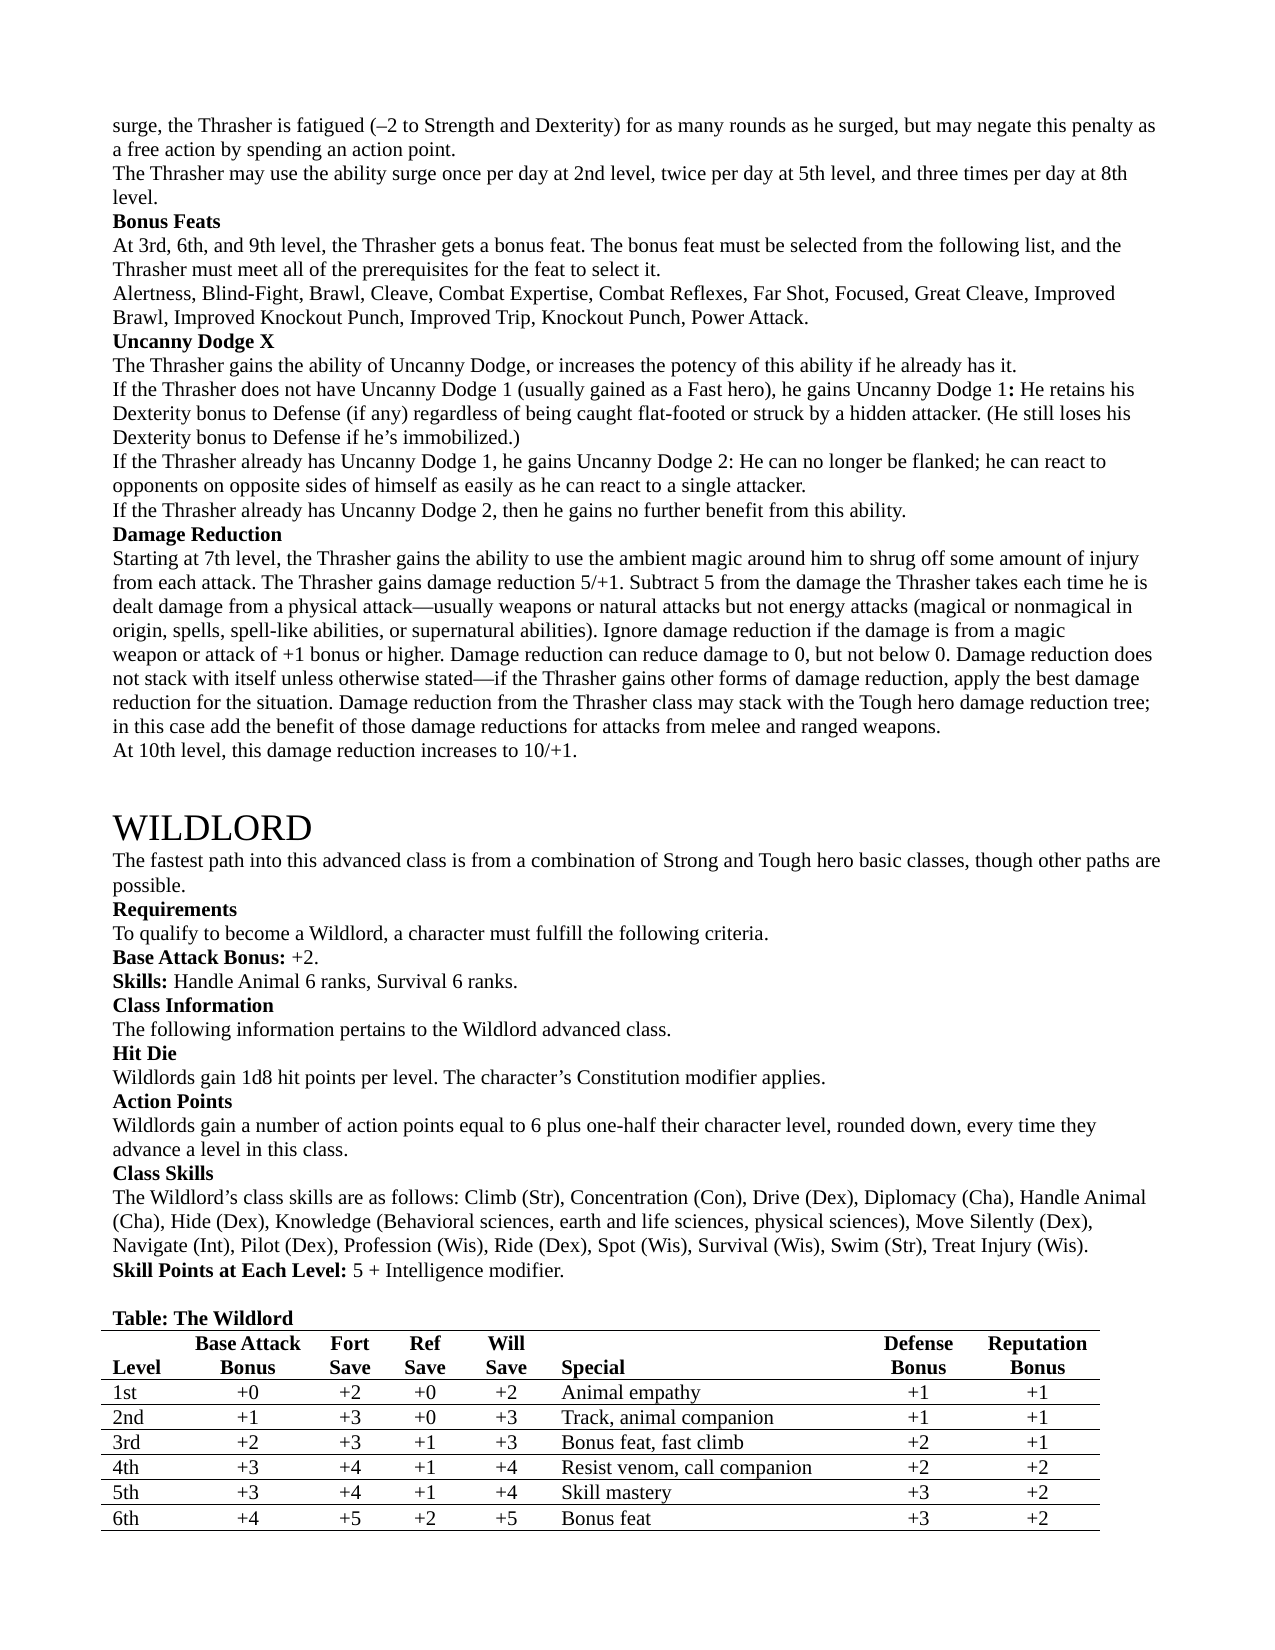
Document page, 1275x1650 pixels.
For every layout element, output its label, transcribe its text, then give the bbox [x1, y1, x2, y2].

table_cell +2 [862, 1455, 975, 1479]
text At 10th level, this damage reduction increases to 10/+1. [112, 738, 1162, 762]
text Class Skills [112, 1161, 1162, 1185]
table_cell +4 [313, 1455, 387, 1479]
text If the Thrasher already has Uncanny Dodge 1, he gains Uncanny Dodge 2: He can no longer be flanked; he can react to opponents on opposite sides of himself as easily as he can react to a single attacker. [112, 449, 1162, 497]
table_cell +2 [862, 1430, 975, 1454]
subtitle WILDLORD [112, 805, 1162, 848]
table_cell 5th [101, 1480, 183, 1504]
text Hit Die [112, 1041, 1162, 1065]
table_cell +1 [975, 1380, 1100, 1404]
table_cell Base Attack Bonus [183, 1331, 312, 1379]
table_cell +1 [388, 1455, 462, 1479]
table_cell +1 [183, 1405, 312, 1429]
table_cell +1 [862, 1405, 975, 1429]
table_cell Ref Save [388, 1331, 462, 1379]
table_cell Bonus feat [550, 1505, 862, 1529]
table_cell Skill mastery [550, 1480, 862, 1504]
text The following information pertains to the Wildlord advanced class. [112, 1017, 1162, 1041]
table_cell +1 [862, 1380, 975, 1404]
table_cell +0 [388, 1380, 462, 1404]
text Alertness, Blind-Fight, Brawl, Cleave, Combat Expertise, Combat Reflexes, Far Shot, Focused, Great Cleave, Improved Brawl, Improved Knockout Punch, Improved Trip, Knockout Punch, Power Attack. [112, 281, 1162, 329]
table_cell 6th [101, 1505, 183, 1529]
text If the Thrasher already has Uncanny Dodge 2, then he gains no further benefit from this ability. [112, 497, 1162, 522]
text weapon or attack of +1 bonus or higher. Damage reduction can reduce damage to 0, but not below 0. Damage reduction does not stack with itself unless otherwise stated—if the Thrasher gains other forms of damage reduction, apply the best damage reduction for the situation. Damage reduction from the Thrasher class may stack with the Tough hero damage reduction tree; in this case add the benefit of those damage reductions for attacks from melee and ranged weapons. [112, 642, 1162, 738]
text To qualify to become a Wildlord, a character must fulfill the following criteria. [112, 921, 1162, 945]
table_cell Bonus feat, fast climb [550, 1430, 862, 1454]
table_cell +2 [975, 1455, 1100, 1479]
table_cell +3 [862, 1480, 975, 1504]
text Uncanny Dodge X [112, 329, 1162, 353]
table_cell +3 [183, 1455, 312, 1479]
table_cell +2 [463, 1380, 550, 1404]
text Wildlords gain 1d8 hit points per level. The character’s Constitution modifier applies. [112, 1065, 1162, 1089]
table_cell Special [550, 1331, 862, 1379]
table_cell Animal empathy [550, 1380, 862, 1404]
table_cell +1 [388, 1430, 462, 1454]
table_cell +1 [388, 1480, 462, 1504]
table_cell +2 [183, 1430, 312, 1454]
text At 3rd, 6th, and 9th level, the Thrasher gets a bonus feat. The bonus feat must be selected from the following list, and the Thrasher must meet all of the prerequisites for the feat to select it. [112, 233, 1162, 281]
table_cell Will Save [463, 1331, 550, 1379]
table_cell +2 [975, 1505, 1100, 1529]
table_cell +1 [975, 1405, 1100, 1429]
table_header Table: The Wildlord [101, 1306, 1100, 1330]
table_cell +3 [862, 1505, 975, 1529]
table_cell +0 [183, 1380, 312, 1404]
table_cell +3 [463, 1405, 550, 1429]
table_cell +2 [313, 1380, 387, 1404]
table_cell +5 [313, 1505, 387, 1529]
table_cell Fort Save [313, 1331, 387, 1379]
table_cell Resist venom, call companion [550, 1455, 862, 1479]
table_cell 1st [101, 1380, 183, 1404]
table_cell +3 [463, 1430, 550, 1454]
table_cell 4th [101, 1455, 183, 1479]
table_cell Track, animal companion [550, 1405, 862, 1429]
table_cell Defense Bonus [862, 1331, 975, 1379]
subtitle Requirements [112, 897, 1162, 921]
text If the Thrasher does not have Uncanny Dodge 1 (usually gained as a Fast hero), he gains Uncanny Dodge 1: He retains his Dexterity bonus to Defense (if any) regardless of being caught flat-footed or struck by a hidden attacker. (He still loses his Dexterity bonus to Defense if he’s immobilized.) [112, 377, 1162, 449]
table_cell +4 [463, 1455, 550, 1479]
table_cell +1 [975, 1430, 1100, 1454]
text Wildlords gain a number of action points equal to 6 plus one-half their character level, rounded down, every time they advance a level in this class. [112, 1113, 1162, 1161]
table_cell Reputation Bonus [975, 1331, 1100, 1379]
text The Wildlord’s class skills are as follows: Climb (Str), Concentration (Con), Drive (Dex), Diplomacy (Cha), Handle Animal (Cha), Hide (Dex), Knowledge (Behavioral sciences, earth and life sciences, physical sciences), Move Silently (Dex), Navigate (Int), Pilot (Dex), Profession (Wis), Ride (Dex), Spot (Wis), Survival (Wis), Swim (Str), Treat Injury (Wis). [112, 1185, 1162, 1257]
subtitle Class Information [112, 993, 1162, 1017]
table_cell +4 [463, 1480, 550, 1504]
text The Thrasher gains the ability of Uncanny Dodge, or increases the potency of this ability if he already has it. [112, 353, 1162, 377]
text The fastest path into this advanced class is from a combination of Strong and Tough hero basic classes, though other paths are possible. [112, 848, 1162, 897]
text Skills: Handle Animal 6 ranks, Survival 6 ranks. [112, 969, 1162, 993]
text Base Attack Bonus: +2. [112, 945, 1162, 969]
table_cell Level [101, 1331, 183, 1379]
text Skill Points at Each Level: 5 + Intelligence modifier. [112, 1257, 1162, 1282]
table_cell +3 [313, 1405, 387, 1429]
text surge, the Thrasher is fatigued (–2 to Strength and Dexterity) for as many rounds as he surged, but may negate this penalty as a free action by spending an action point. [112, 112, 1162, 161]
table_cell +3 [183, 1480, 312, 1504]
text Action Points [112, 1089, 1162, 1113]
table_cell +0 [388, 1405, 462, 1429]
table_cell +3 [313, 1430, 387, 1454]
table_cell +2 [975, 1480, 1100, 1504]
table_cell +5 [463, 1505, 550, 1529]
text Damage Reduction [112, 522, 1162, 546]
table_cell 2nd [101, 1405, 183, 1429]
text Bonus Feats [112, 209, 1162, 233]
table_cell 3rd [101, 1430, 183, 1454]
text Starting at 7th level, the Thrasher gains the ability to use the ambient magic around him to shrug off some amount of injury from each attack. The Thrasher gains damage reduction 5/+1. Subtract 5 from the damage the Thrasher takes each time he is dealt damage from a physical attack—usually weapons or natural attacks but not energy attacks (magical or nonmagical in origin, spells, spell-like abilities, or supernatural abilities). Ignore damage reduction if the damage is from a magic [112, 546, 1162, 642]
text The Thrasher may use the ability surge once per day at 2nd level, twice per day at 5th level, and three times per day at 8th level. [112, 161, 1162, 209]
table_cell +2 [388, 1505, 462, 1529]
table_cell +4 [313, 1480, 387, 1504]
table_cell +4 [183, 1505, 312, 1529]
